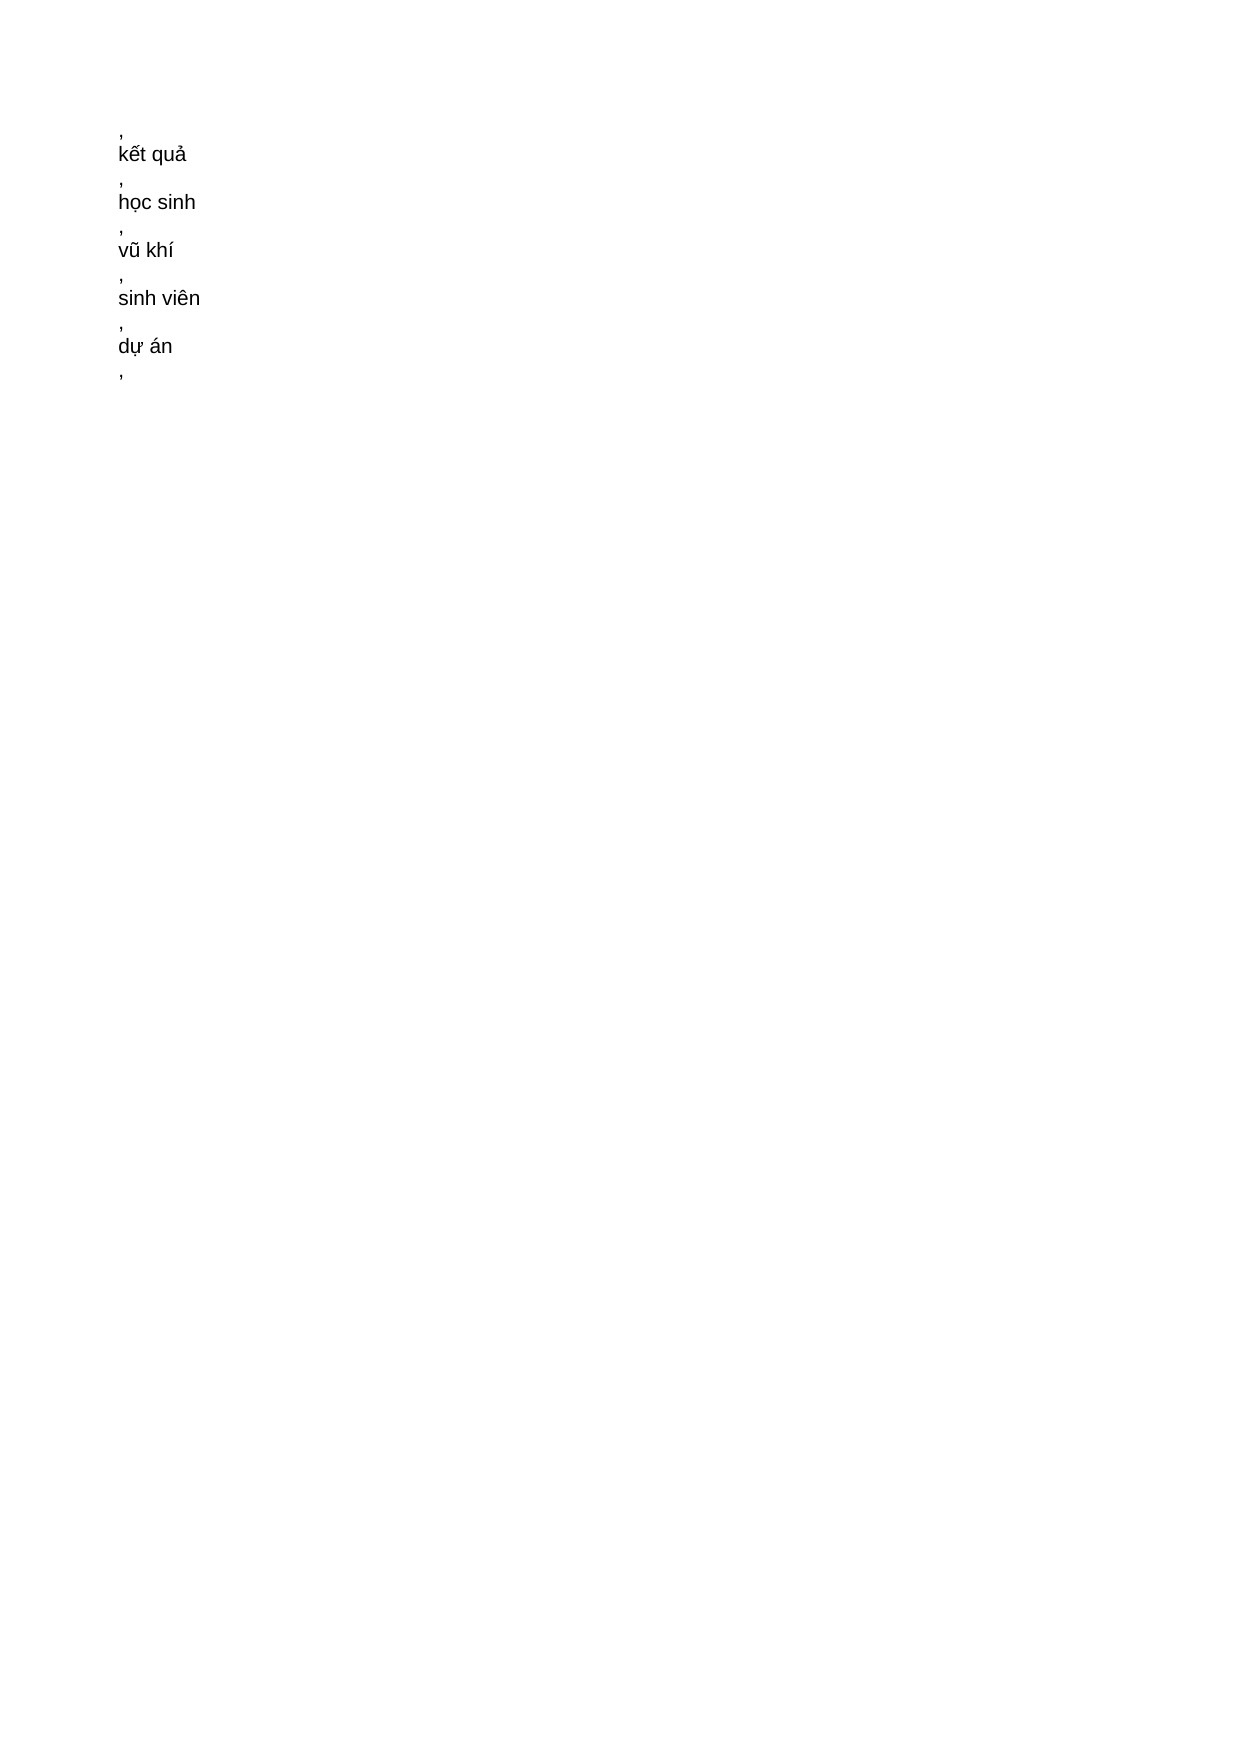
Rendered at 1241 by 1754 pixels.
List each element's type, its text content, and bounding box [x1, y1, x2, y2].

text , [118, 358, 1122, 382]
text , [118, 118, 1122, 142]
text , [118, 262, 1122, 286]
text vũ khí [118, 238, 1122, 262]
text sinh viên [118, 286, 1122, 310]
text , [118, 214, 1122, 238]
text kết quả [118, 142, 1122, 166]
text , [118, 166, 1122, 190]
text dự án [118, 334, 1122, 358]
text , [118, 310, 1122, 334]
text học sinh [118, 190, 1122, 214]
